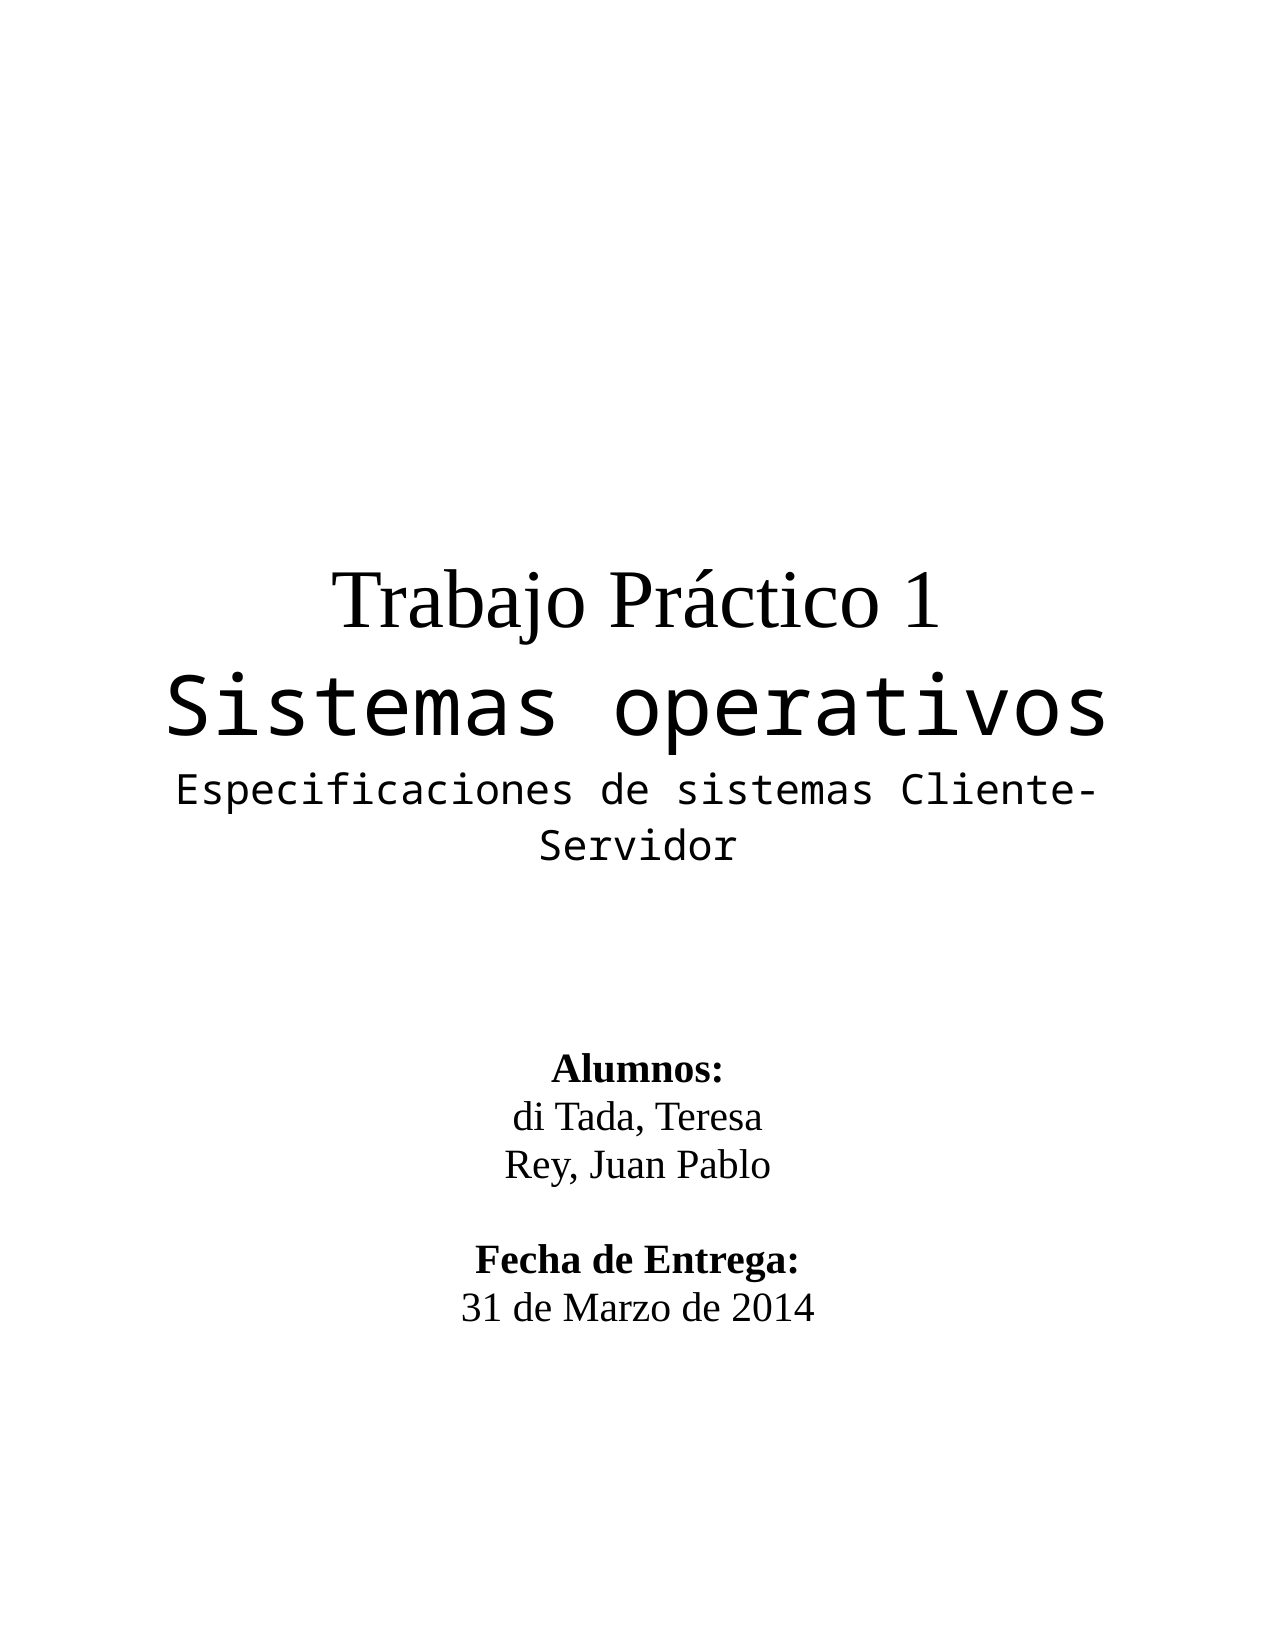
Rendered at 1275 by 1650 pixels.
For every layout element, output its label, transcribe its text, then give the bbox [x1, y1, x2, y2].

text Especificaciones de sistemas Cliente-Servidor [118, 759, 1157, 873]
text Trabajo Práctico 1 [118, 550, 1157, 646]
text Rey, Juan Pablo [118, 1139, 1157, 1187]
text Sistemas operativos [118, 646, 1157, 759]
text Fecha de Entrega: [118, 1235, 1157, 1283]
text Alumnos: [118, 1043, 1157, 1091]
text 31 de Marzo de 2014 [118, 1283, 1157, 1331]
text di Tada, Teresa [118, 1091, 1157, 1139]
